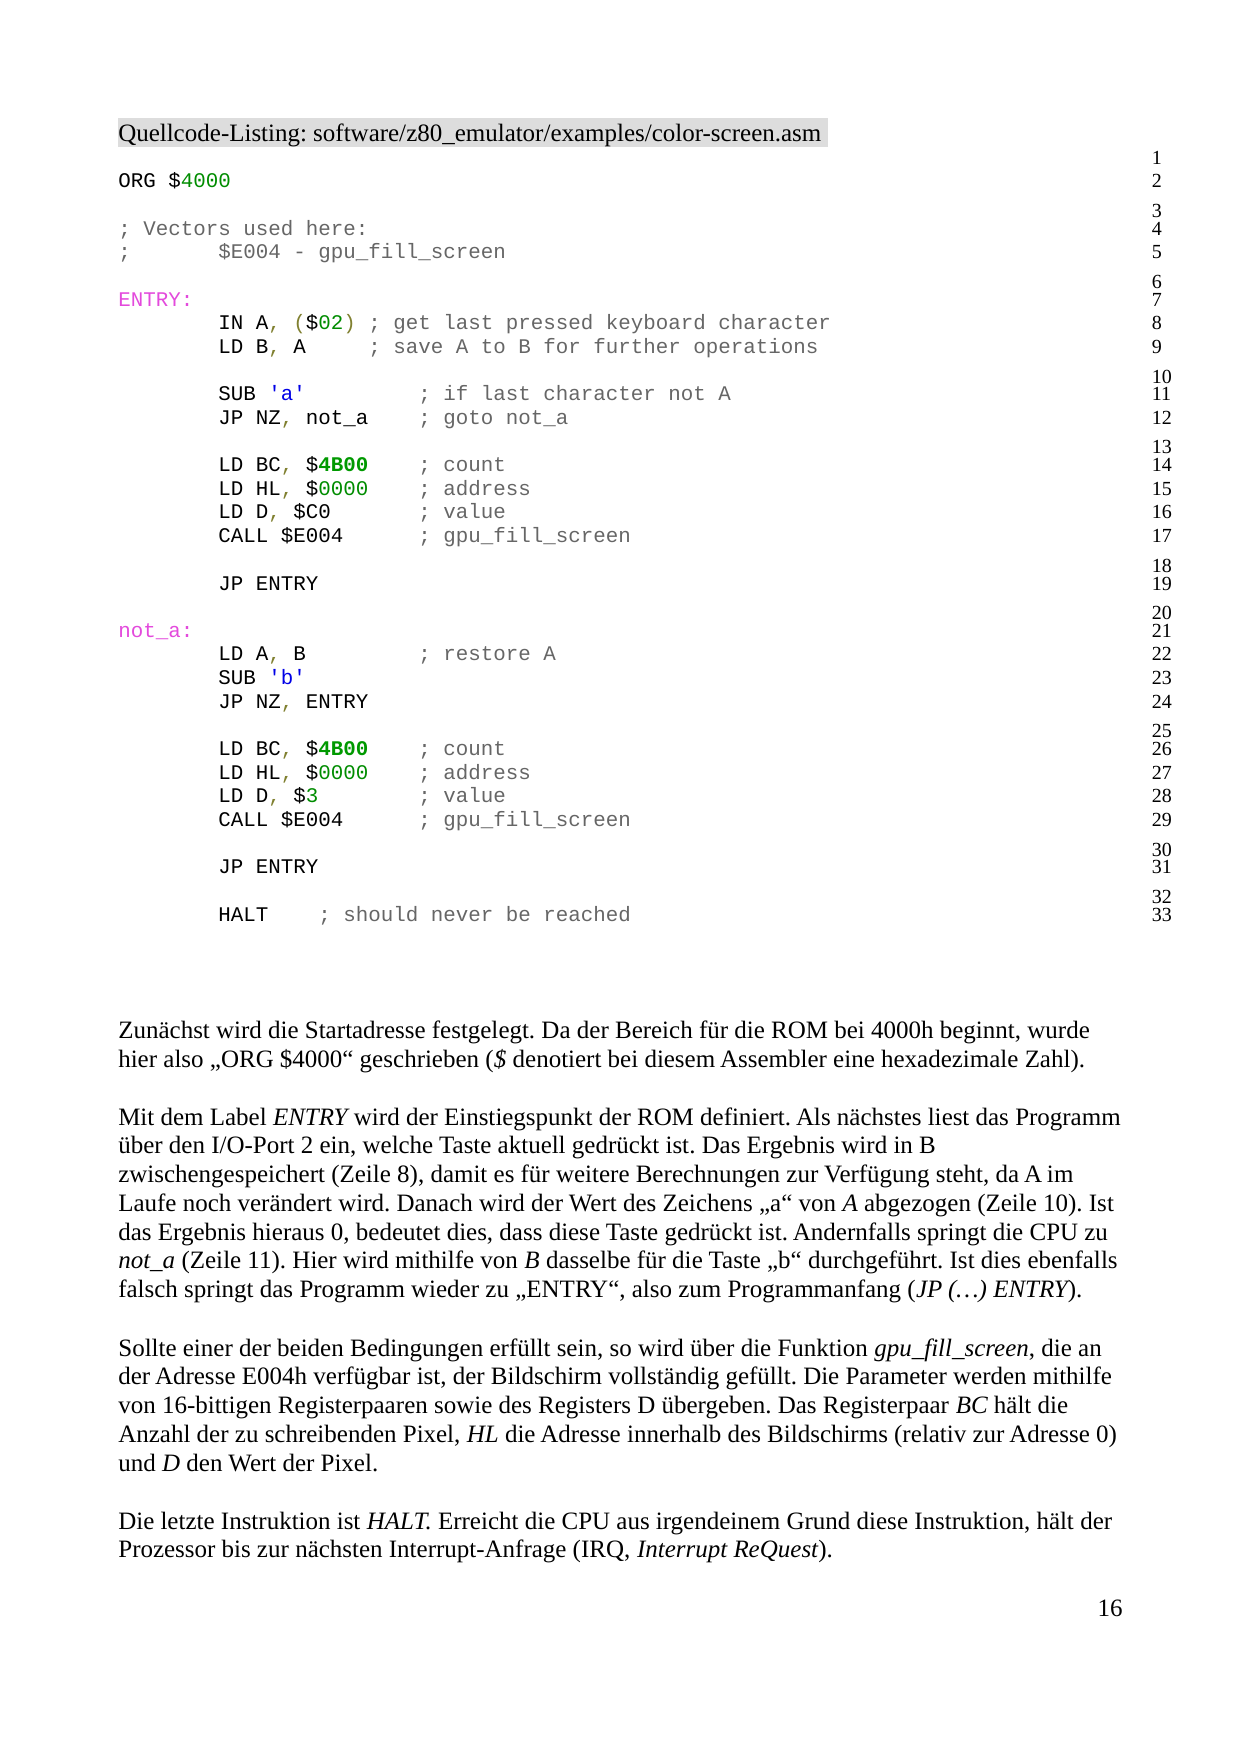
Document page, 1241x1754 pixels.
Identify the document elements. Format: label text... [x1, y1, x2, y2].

text HALT ; should never be reached [118, 903, 1122, 927]
text Mit dem Label ENTRY wird der Einstiegspunkt der ROM definiert. Als nächstes liest das Programm über den I/O-Port 2 ein, welche Taste aktuell gedrückt ist. Das Ergebnis wird in B zwischengespeichert (Zeile 8), damit es für weitere Berechnungen zur Verfügung steht, da A im Laufe noch verändert wird. Danach wird der Wert des Zeichens „a“ von A abgezogen (Zeile 10). Ist das Ergebnis hieraus 0, bedeutet dies, dass diese Taste gedrückt ist. Andernfalls springt die CPU zu not_a (Zeile 11). Hier wird mithilfe von B dasselbe für die Taste „b“ durchgeführt. Ist dies ebenfalls falsch springt das Programm wieder zu „ENTRY“, also zum Programmanfang (JP (…) ENTRY). [118, 1102, 1122, 1303]
text JP NZ, not_a ; goto not_a [118, 407, 1122, 431]
text Zunächst wird die Startadresse festgelegt. Da der Bereich für die ROM bei 4000h beginnt, wurde hier also „ORG $4000“ geschrieben ($ denotiert bei diesem Assembler eine hexadezimale Zahl). [118, 1015, 1122, 1072]
text not_a: [118, 620, 1122, 643]
text 16 [118, 1593, 1122, 1622]
text LD HL, $0000 ; address [118, 762, 1122, 785]
text IN A, ($02) ; get last pressed keyboard character [118, 312, 1122, 336]
text CALL $E004 ; gpu_fill_screen [118, 809, 1122, 833]
text JP ENTRY [118, 572, 1122, 596]
text LD D, $3 ; value [118, 785, 1122, 809]
text LD D, $C0 ; value [118, 502, 1122, 525]
text LD B, A ; save A to B for further operations [118, 336, 1122, 360]
text ORG $4000 [118, 171, 1122, 194]
text Sollte einer der beiden Bedingungen erfüllt sein, so wird über die Funktion gpu_fill_screen, die an der Adresse E004h verfügbar ist, der Bildschirm vollständig gefüllt. Die Parameter werden mithilfe von 16-bittigen Registerpaaren sowie des Registers D übergeben. Das Registerpaar BC hält die Anzahl der zu schreibenden Pixel, HL die Adresse innerhalb des Bildschirms (relativ zur Adresse 0) und D den Wert der Pixel. [118, 1333, 1122, 1476]
text LD A, B ; restore A [118, 643, 1122, 667]
text JP ENTRY [118, 856, 1122, 880]
text SUB 'a' ; if last character not A [118, 383, 1122, 407]
text JP NZ, ENTRY [118, 691, 1122, 714]
text ENTRY: [118, 289, 1122, 312]
text SUB 'b' [118, 667, 1122, 691]
text Quellcode-Listing: software/z80_emulator/examples/color-screen.asm [118, 118, 1122, 147]
text CALL $E004 ; gpu_fill_screen [118, 525, 1122, 549]
text ; $E004 - gpu_fill_screen [118, 241, 1122, 265]
text LD BC, $4B00 ; count [118, 738, 1122, 762]
text ; Vectors used here: [118, 218, 1122, 241]
text LD HL, $0000 ; address [118, 478, 1122, 502]
text Die letzte Instruktion ist HALT. Erreicht die CPU aus irgendeinem Grund diese Instruktion, hält der Prozessor bis zur nächsten Interrupt-Anfrage (IRQ, Interrupt ReQuest). [118, 1506, 1122, 1563]
text LD BC, $4B00 ; count [118, 454, 1122, 478]
